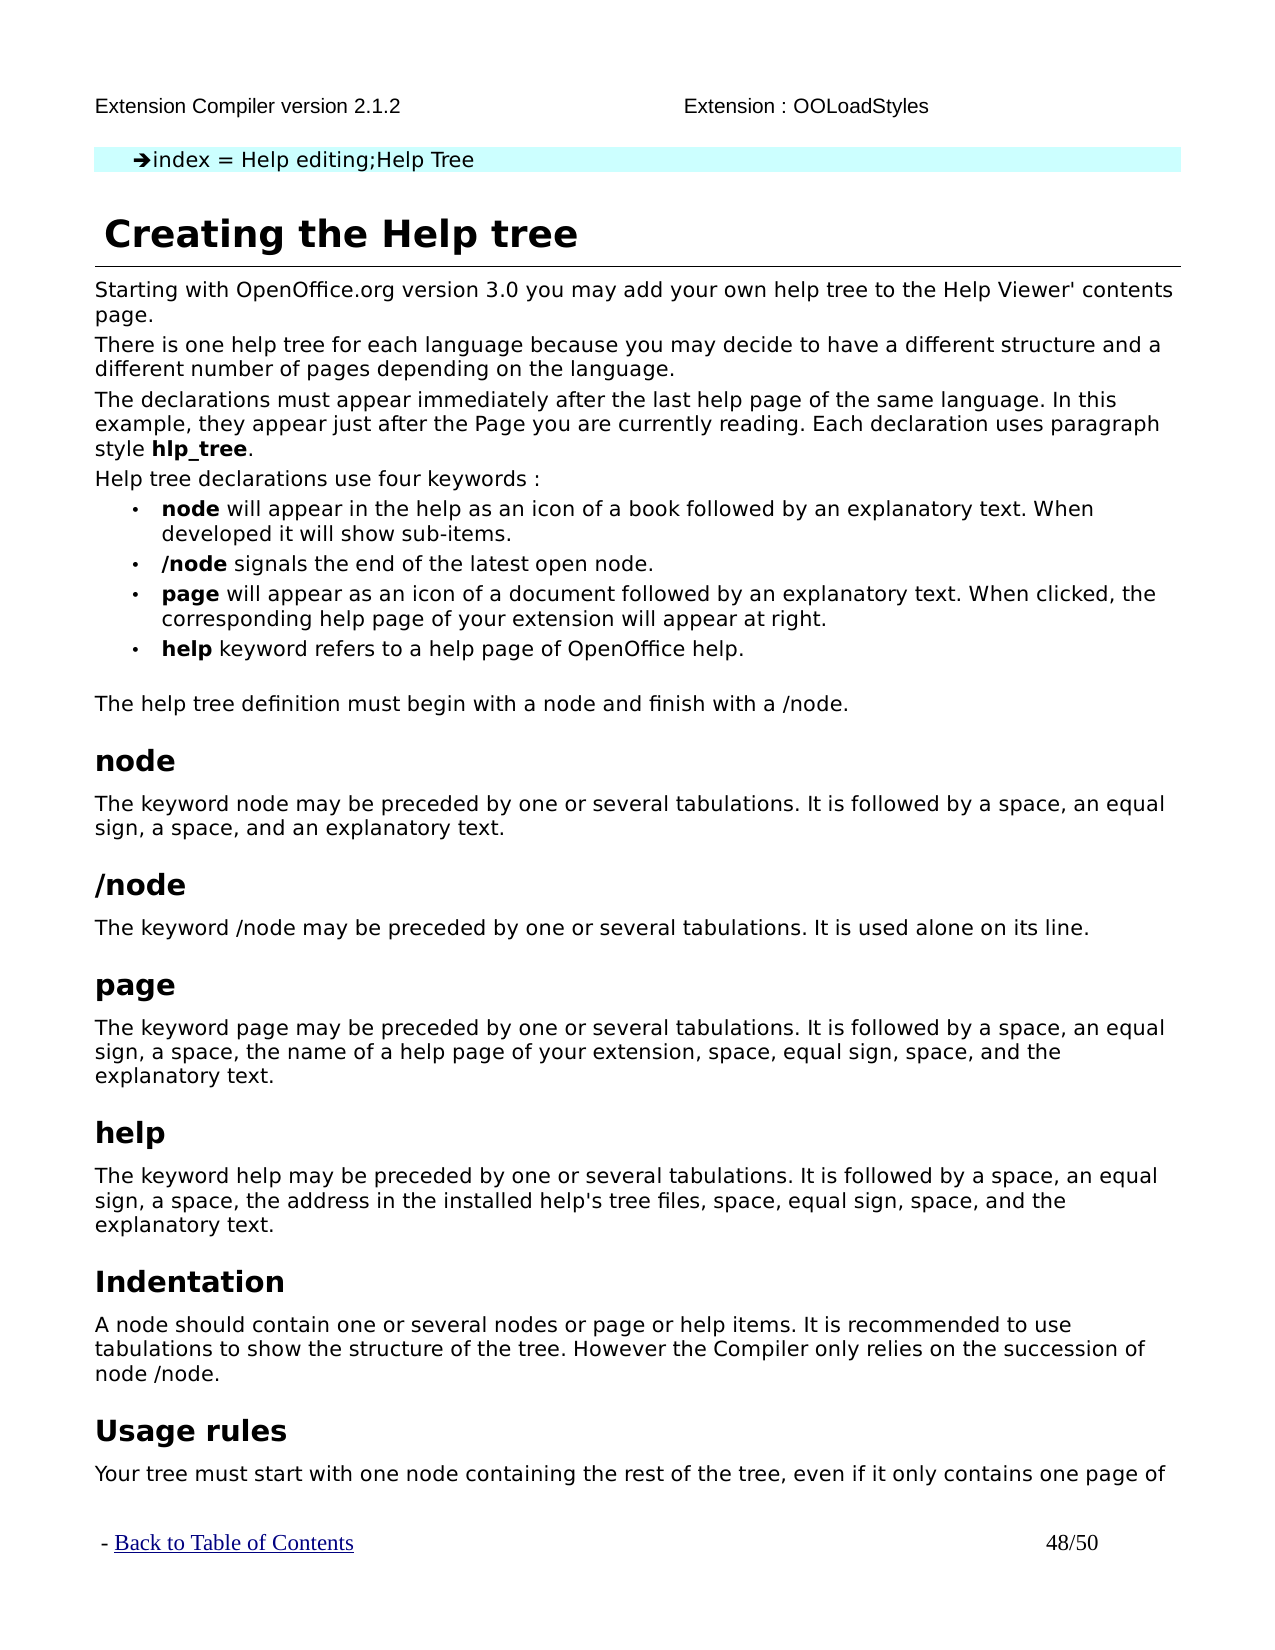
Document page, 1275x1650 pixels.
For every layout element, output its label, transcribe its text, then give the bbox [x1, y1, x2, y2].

text /node [94, 868, 1181, 902]
text page [94, 968, 1181, 1002]
text There is one help tree for each language because you may decide to have a different structure and a different number of pages depending on the language. [94, 333, 1181, 382]
list page will appear as an icon of a document followed by an explanatory text. When clicked, the corresponding help page of your extension will appear at right. [132, 582, 1181, 631]
text The keyword help may be preceded by one or several tabulations. It is followed by a space, an equal sign, a space, the address in the installed help's tree files, space, equal sign, space, and the explanatory text. [94, 1164, 1181, 1238]
text Your tree must start with one node containing the rest of the tree, even if it only contains one page of [94, 1461, 1181, 1486]
text The declarations must appear immediately after the last help page of the same language. In this example, they appear just after the Page you are currently reading. Each declaration uses paragraph style hlp_tree. [94, 388, 1181, 461]
text Starting with OpenOffice.org version 3.0 you may add your own help tree to the Help Viewer' contents page. [94, 278, 1181, 327]
text The keyword page may be preceded by one or several tabulations. It is followed by a space, an equal sign, a space, the name of a help page of your extension, space, equal sign, space, and the explanatory text. [94, 1016, 1181, 1089]
text node [94, 744, 1181, 778]
text help [94, 1117, 1181, 1151]
list index = Help editing;Help Tree [94, 147, 1181, 172]
text The keyword node may be preceded by one or several tabulations. It is followed by a space, an equal sign, a space, and an explanatory text. [94, 792, 1181, 841]
text Indentation [94, 1265, 1181, 1299]
list help keyword refers to a help page of OpenOffice help. [132, 637, 1181, 662]
text A node should contain one or several nodes or page or help items. It is recommended to use tabulations to show the structure of the tree. However the Compiler only relies on the succession of node /node. [94, 1313, 1181, 1386]
text Creating the Help tree [94, 203, 1181, 266]
text The help tree definition must begin with a node and finish with a /node. [94, 667, 1181, 716]
list /node signals the end of the latest open node. [132, 552, 1181, 577]
text The keyword /node may be preceded by one or several tabulations. It is used alone on its line. [94, 916, 1181, 940]
list node will appear in the help as an icon of a book followed by an explanatory text. When developed it will show sub-items. [132, 497, 1181, 546]
text Usage rules [94, 1414, 1181, 1448]
text Help tree declarations use four keywords : [94, 467, 1181, 491]
